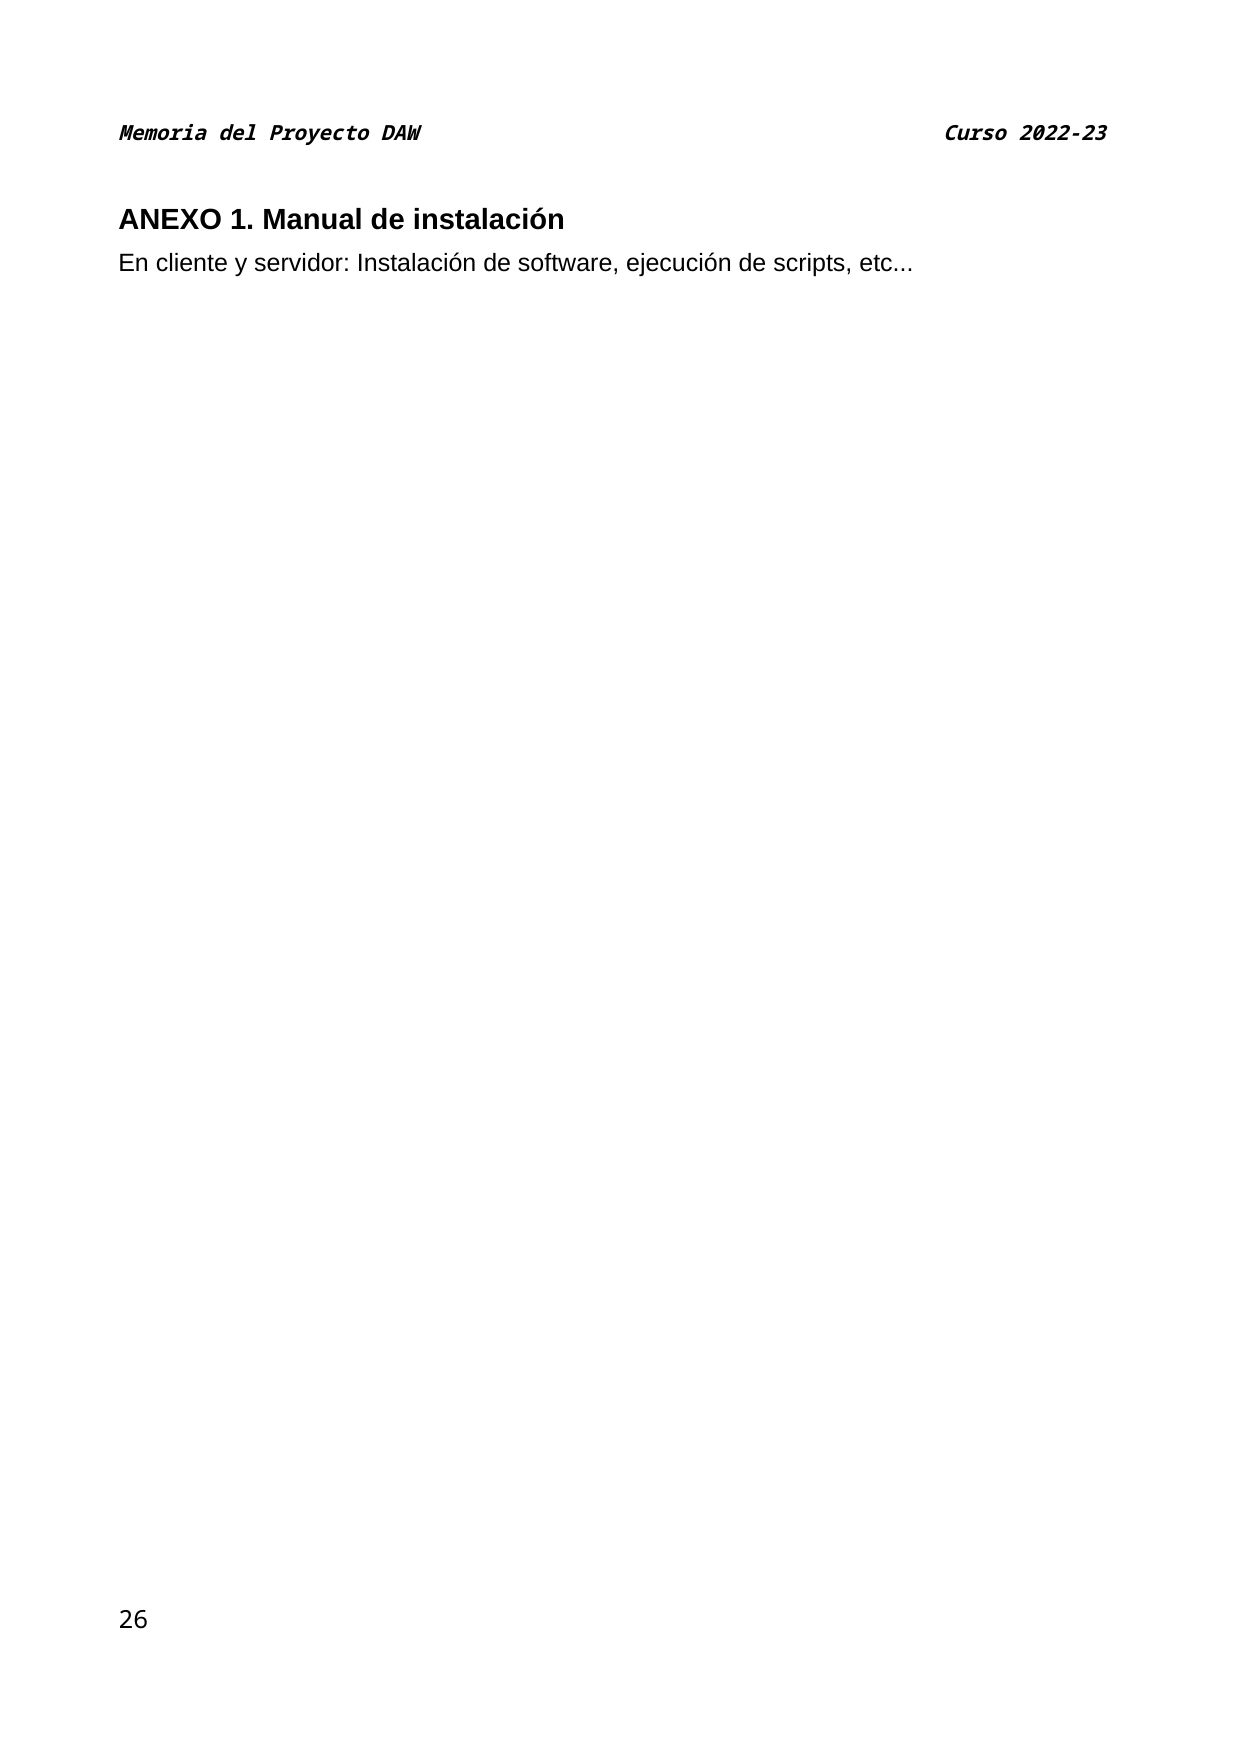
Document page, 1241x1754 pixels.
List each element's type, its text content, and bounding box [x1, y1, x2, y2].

text En cliente y servidor: Instalación de software, ejecución de scripts, etc... [118, 248, 1122, 277]
subtitle ANEXO 1. Manual de instalación [118, 202, 1122, 236]
